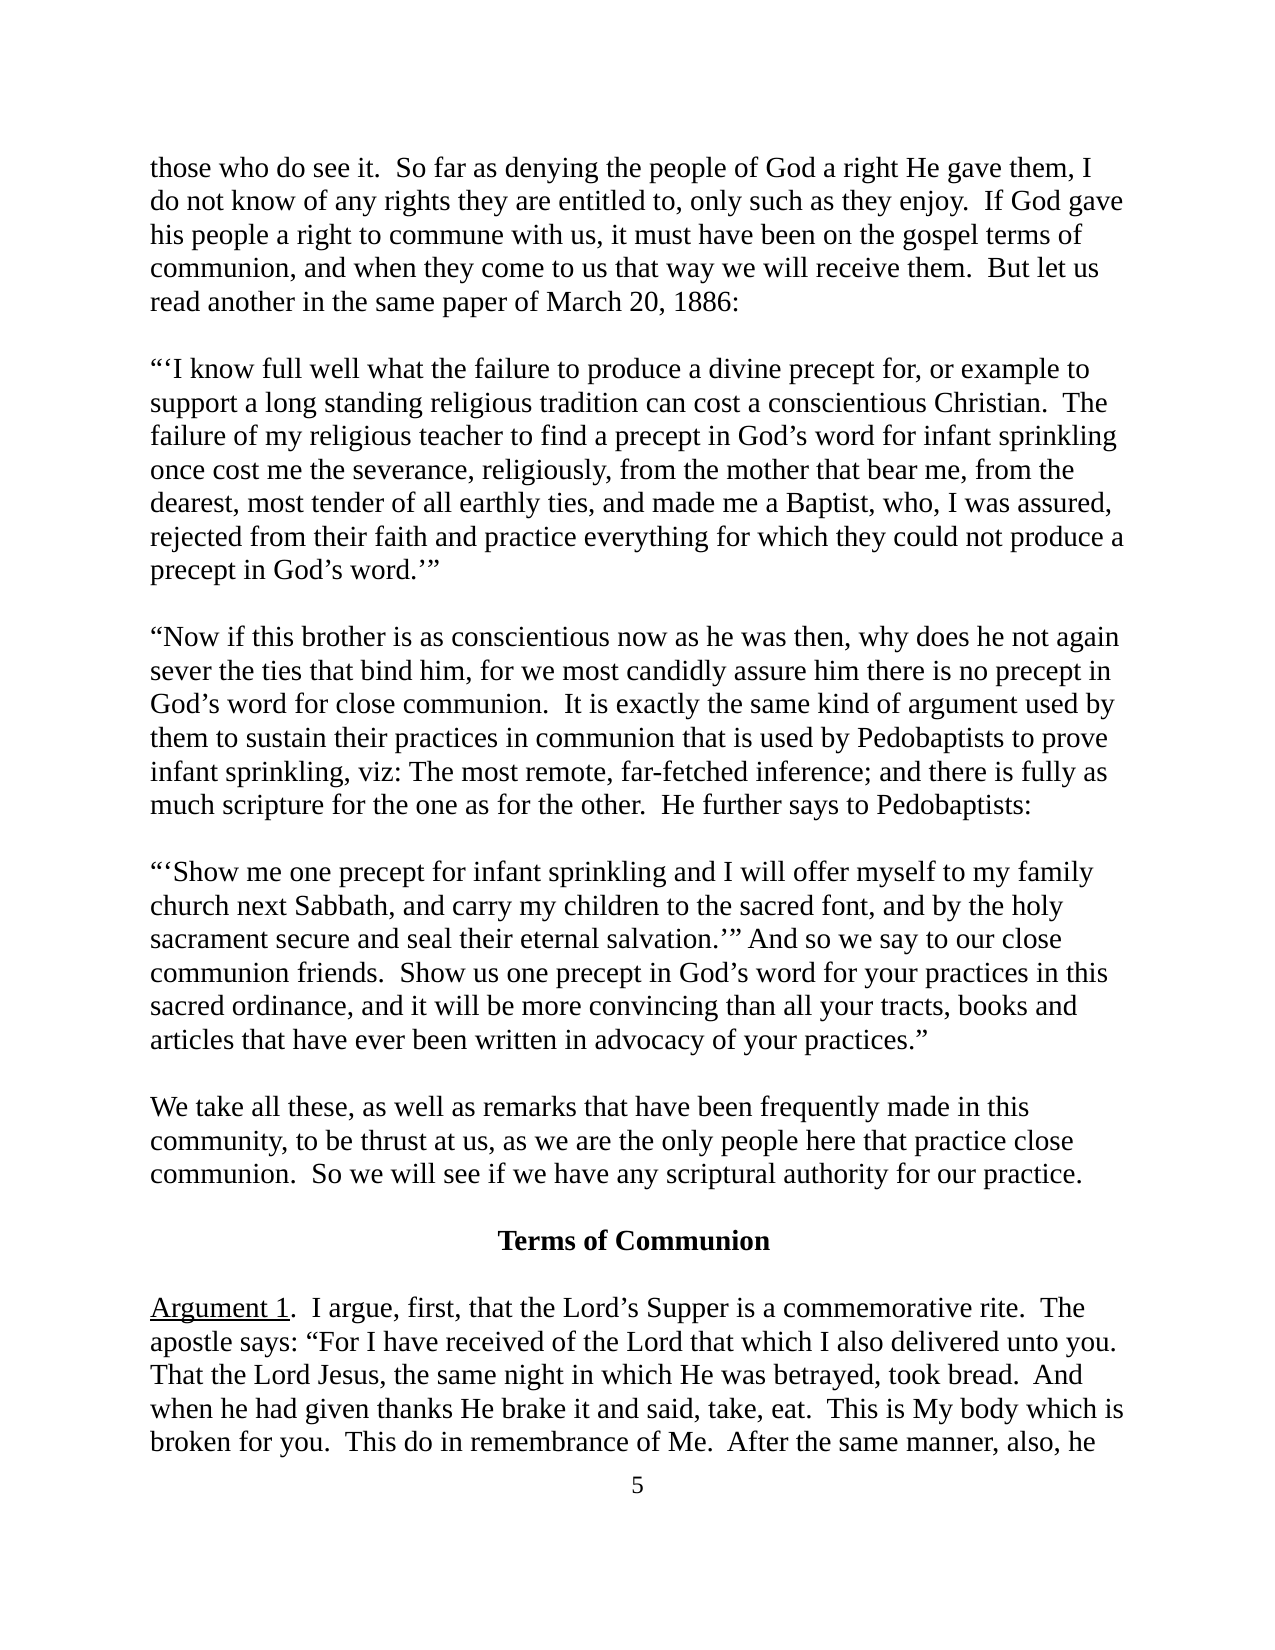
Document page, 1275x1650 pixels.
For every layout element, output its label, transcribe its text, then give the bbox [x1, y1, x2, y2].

text “‘Show me one precept for infant sprinkling and I will offer myself to my family church next Sabbath, and carry my children to the sacred font, and by the holy sacrament secure and seal their eternal salvation.’” And so we say to our close communion friends. Show us one precept in God’s word for your practices in this sacred ordinance, and it will be more convincing than all your tracts, books and articles that have ever been written in advocacy of your practices.” [150, 854, 1125, 1056]
text Terms of Communion [150, 1223, 1125, 1257]
text Argument 1. I argue, first, that the Lord’s Supper is a commemorative rite. The apostle says: “For I have received of the Lord that which I also delivered unto you. That the Lord Jesus, the same night in which He was betrayed, took bread. And when he had given thanks He brake it and said, take, eat. This is My body which is broken for you. This do in remembrance of Me. After the same manner, also, he [150, 1290, 1125, 1458]
text “Now if this brother is as conscientious now as he was then, why does he not again sever the ties that bind him, for we most candidly assure him there is no precept in God’s word for close communion. It is exactly the same kind of argument used by them to sustain their practices in communion that is used by Pedobaptists to prove infant sprinkling, viz: The most remote, far-fetched inference; and there is fully as much scripture for the one as for the other. He further says to Pedobaptists: [150, 619, 1125, 821]
text “‘I know full well what the failure to produce a divine precept for, or example to support a long standing religious tradition can cost a conscientious Christian. The failure of my religious teacher to find a precept in God’s word for infant sprinkling once cost me the severance, religiously, from the mother that bear me, from the dearest, most tender of all earthly ties, and made me a Baptist, who, I was assured, rejected from their faith and practice everything for which they could not produce a precept in God’s word.’” [150, 351, 1125, 586]
text We take all these, as well as remarks that have been frequently made in this community, to be thrust at us, as we are the only people here that practice close communion. So we will see if we have any scriptural authority for our practice. [150, 1089, 1125, 1190]
text those who do see it. So far as denying the people of God a right He gave them, I do not know of any rights they are entitled to, only such as they enjoy. If God gave his people a right to commune with us, it must have been on the gospel terms of communion, and when they come to us that way we will receive them. But let us read another in the same paper of March 20, 1886: [150, 150, 1125, 318]
